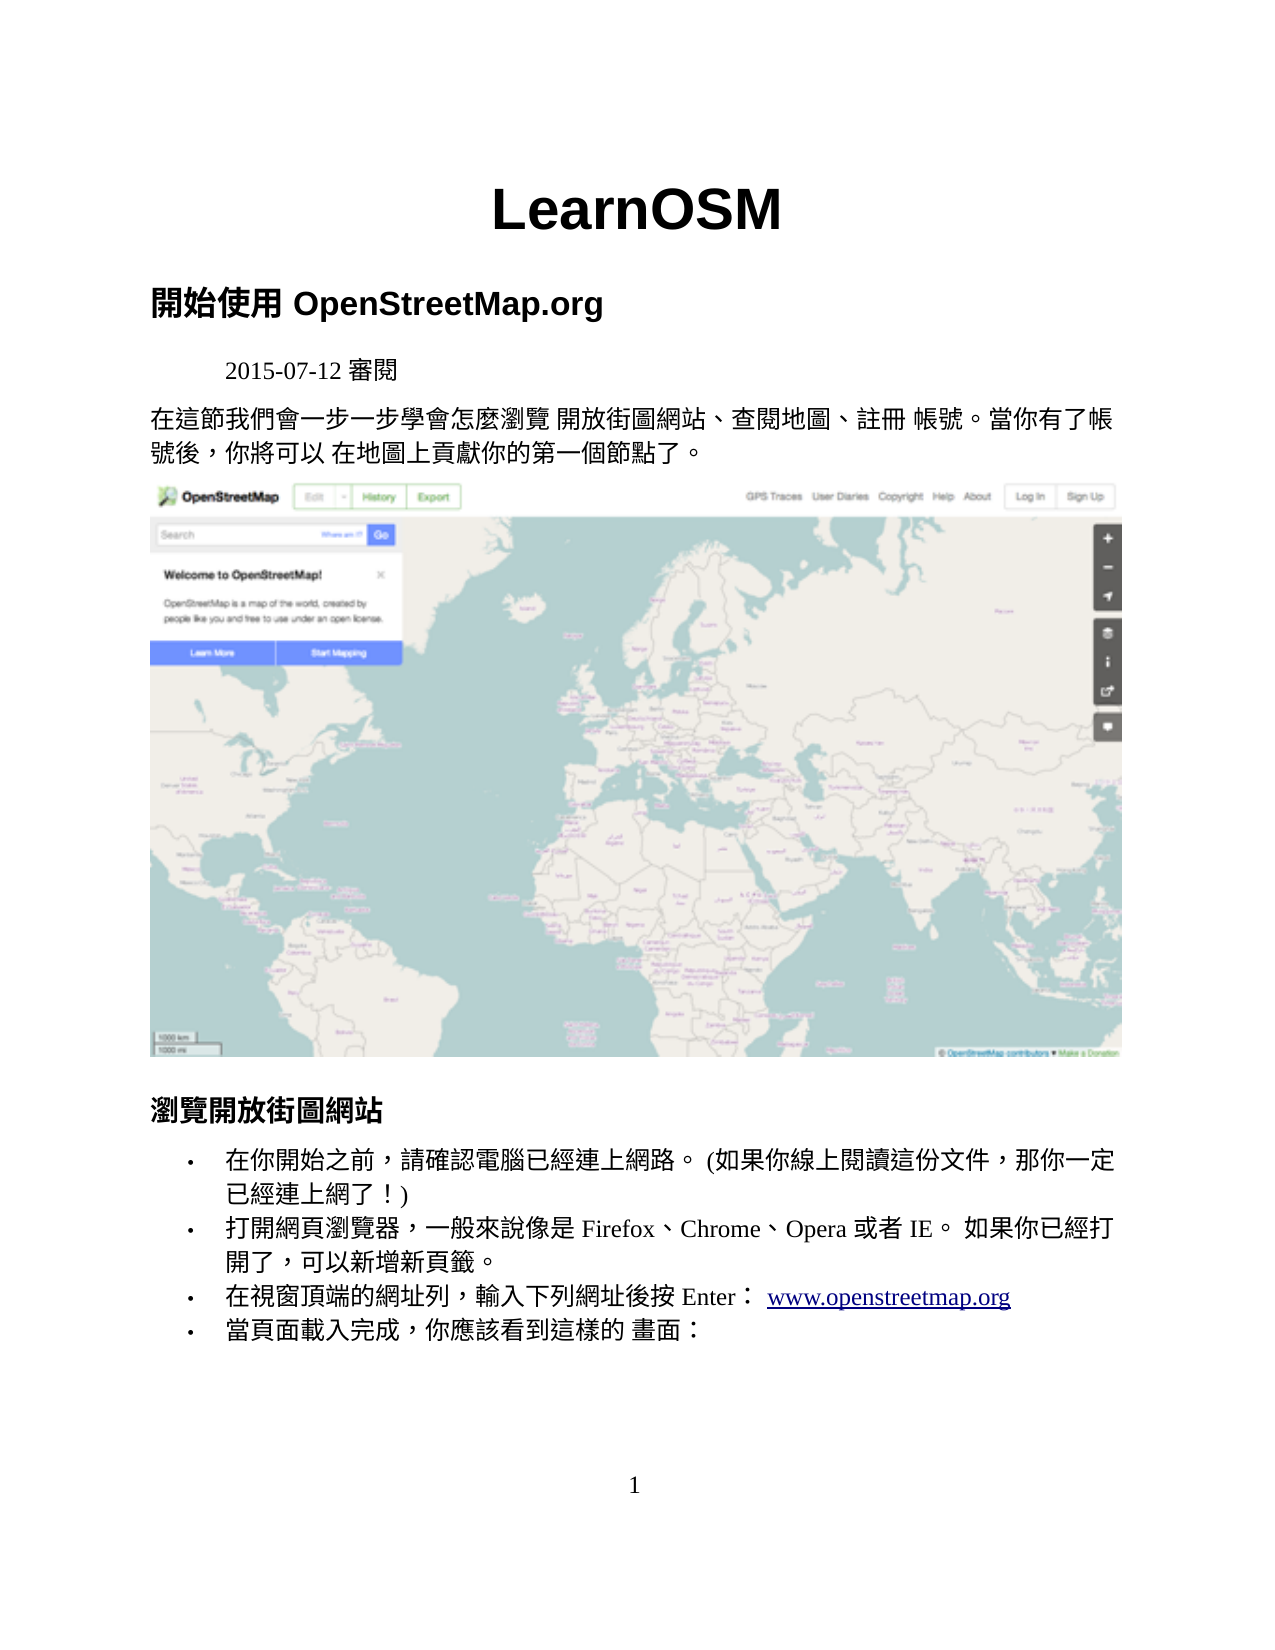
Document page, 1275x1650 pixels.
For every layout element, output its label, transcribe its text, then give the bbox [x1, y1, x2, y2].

list 當頁面載入完成，你應該看到這樣的 畫面： [187, 1313, 1125, 1347]
picture [150, 478, 1122, 1057]
list 在視窗頂端的網址列，輸入下列網址後按 Enter： www.openstreetmap.org [187, 1279, 1125, 1313]
title LearnOSM [150, 175, 1125, 242]
list 在你開始之前，請確認電腦已經連上網路。 (如果你線上閱讀這份文件，那你一定已經連上網了！) [187, 1143, 1125, 1211]
text 在這節我們會一步一步學會怎麼瀏覽 開放街圖網站、查閱地圖、註冊 帳號。當你有了帳號後，你將可以 在地圖上貢獻你的第一個節點了。 [150, 402, 1125, 470]
subtitle 瀏覽開放街圖網站 [150, 1091, 1125, 1130]
subtitle 開始使用 OpenStreetMap.org [150, 279, 1125, 325]
text 2015-07-12 審閱 [225, 353, 1125, 387]
list 打開網頁瀏覽器，一般來說像是 Firefox、Chrome、Opera 或者 IE。 如果你已經打開了，可以新增新頁籤。 [187, 1211, 1125, 1279]
